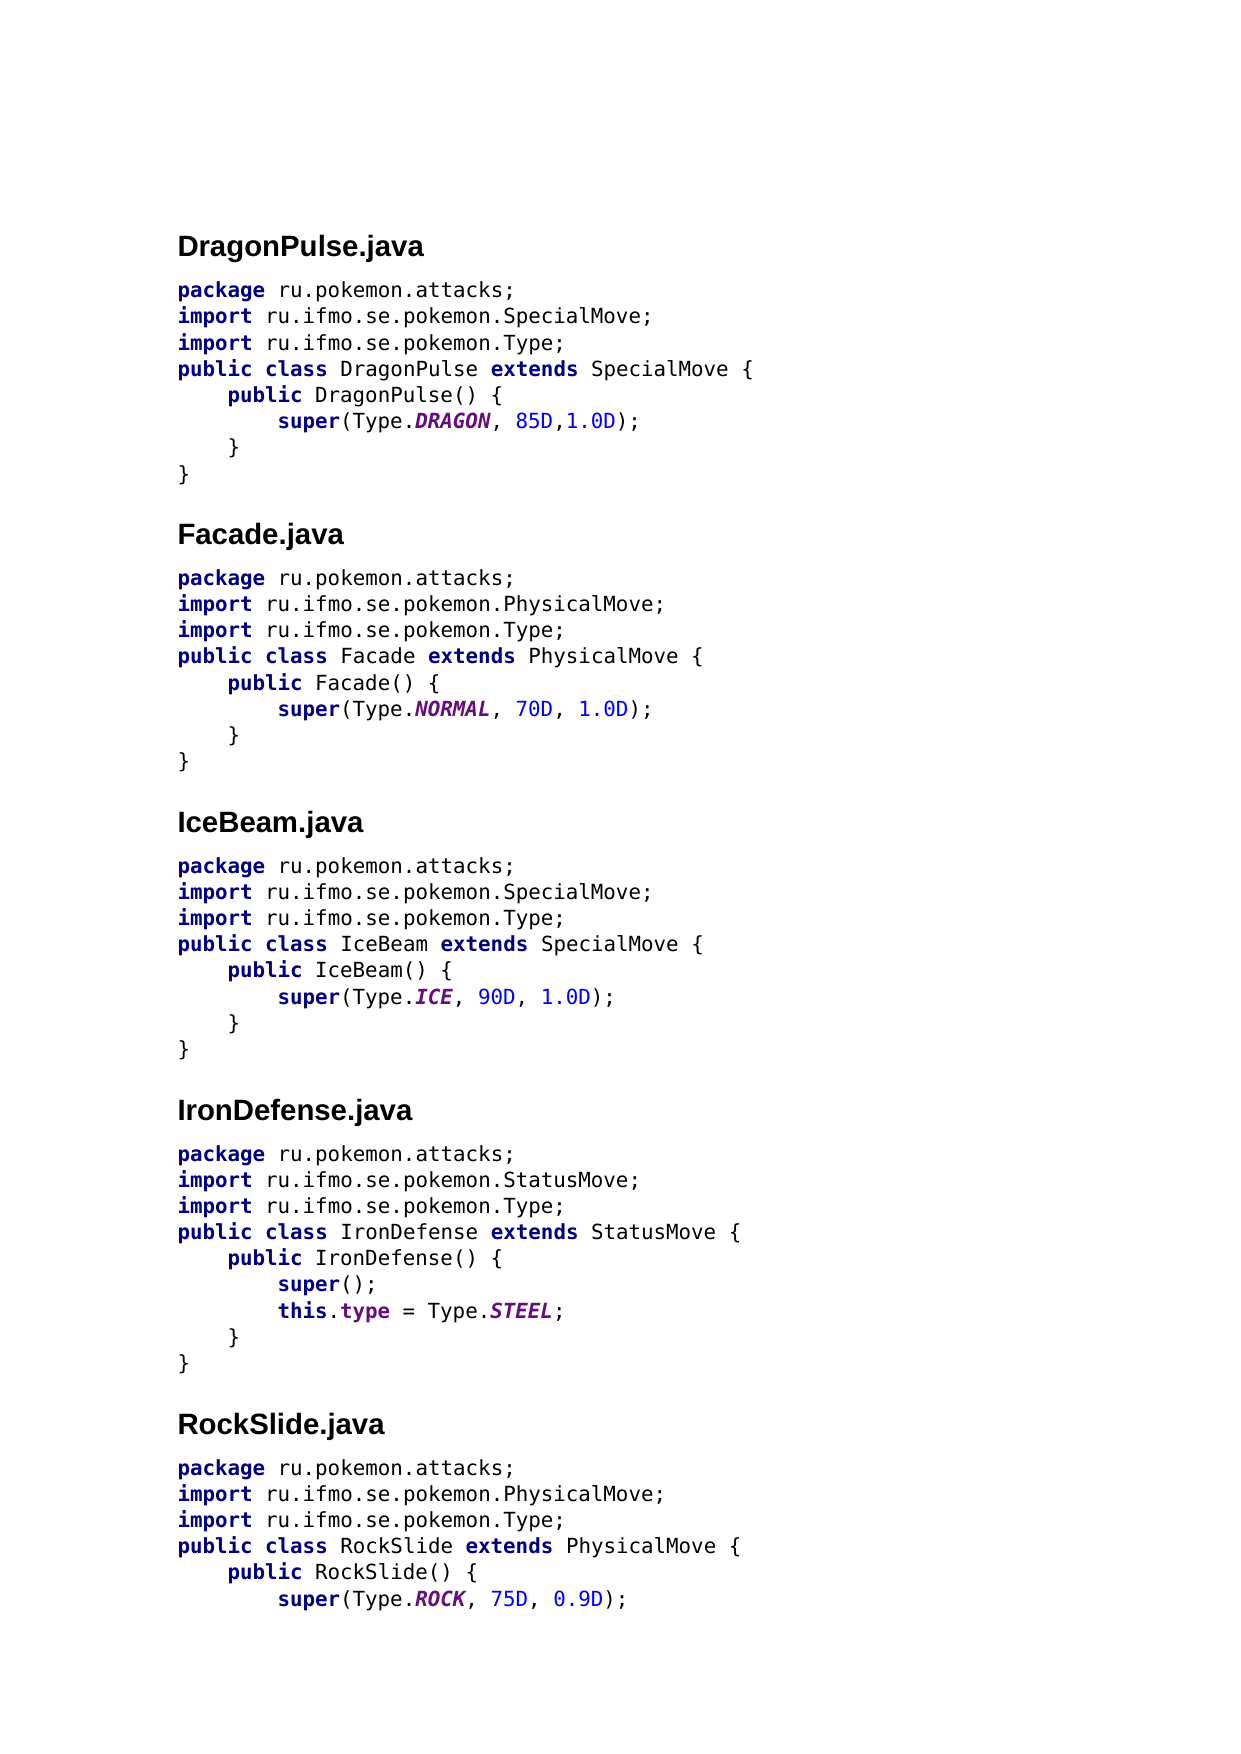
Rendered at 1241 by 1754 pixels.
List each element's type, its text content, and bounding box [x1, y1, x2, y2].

text import ru.ifmo.se.pokemon.Type; [177, 1508, 1152, 1532]
text import ru.ifmo.se.pokemon.SpecialMove; [177, 304, 1152, 329]
text super(Type.DRAGON, 85D,1.0D); [177, 409, 1152, 433]
text package ru.pokemon.attacks; [177, 854, 1152, 878]
text import ru.ifmo.se.pokemon.StatusMove; [177, 1168, 1152, 1192]
text package ru.pokemon.attacks; [177, 1142, 1152, 1166]
subtitle RockSlide.java [177, 1407, 1152, 1441]
text package ru.pokemon.attacks; [177, 278, 1152, 302]
text package ru.pokemon.attacks; [177, 1456, 1152, 1480]
text } [177, 1011, 1152, 1035]
text super(Type.ICE, 90D, 1.0D); [177, 985, 1152, 1009]
text import ru.ifmo.se.pokemon.Type; [177, 906, 1152, 930]
text public RockSlide() { [177, 1560, 1152, 1584]
text } [177, 723, 1152, 747]
text import ru.ifmo.se.pokemon.Type; [177, 1194, 1152, 1218]
text } [177, 749, 1152, 774]
text import ru.ifmo.se.pokemon.PhysicalMove; [177, 592, 1152, 616]
text } [177, 1325, 1152, 1349]
text public class Facade extends PhysicalMove { [177, 644, 1152, 669]
text } [177, 462, 1152, 486]
subtitle IronDefense.java [177, 1093, 1152, 1127]
subtitle DragonPulse.java [177, 229, 1152, 263]
text super(); [177, 1272, 1152, 1297]
text public class DragonPulse extends SpecialMove { [177, 357, 1152, 381]
text import ru.ifmo.se.pokemon.SpecialMove; [177, 880, 1152, 904]
text public DragonPulse() { [177, 383, 1152, 407]
text } [177, 435, 1152, 459]
text import ru.ifmo.se.pokemon.Type; [177, 618, 1152, 643]
subtitle Facade.java [177, 517, 1152, 551]
text this.type = Type.STEEL; [177, 1299, 1152, 1323]
text public class IceBeam extends SpecialMove { [177, 932, 1152, 957]
text import ru.ifmo.se.pokemon.PhysicalMove; [177, 1482, 1152, 1506]
text import ru.ifmo.se.pokemon.Type; [177, 331, 1152, 355]
text public IceBeam() { [177, 958, 1152, 983]
text package ru.pokemon.attacks; [177, 566, 1152, 590]
subtitle IceBeam.java [177, 805, 1152, 839]
text public class RockSlide extends PhysicalMove { [177, 1534, 1152, 1558]
text public IronDefense() { [177, 1246, 1152, 1271]
text public class IronDefense extends StatusMove { [177, 1220, 1152, 1244]
text public Facade() { [177, 671, 1152, 695]
text super(Type.ROCK, 75D, 0.9D); [177, 1587, 1152, 1611]
text } [177, 1037, 1152, 1061]
text } [177, 1351, 1152, 1376]
text super(Type.NORMAL, 70D, 1.0D); [177, 697, 1152, 721]
